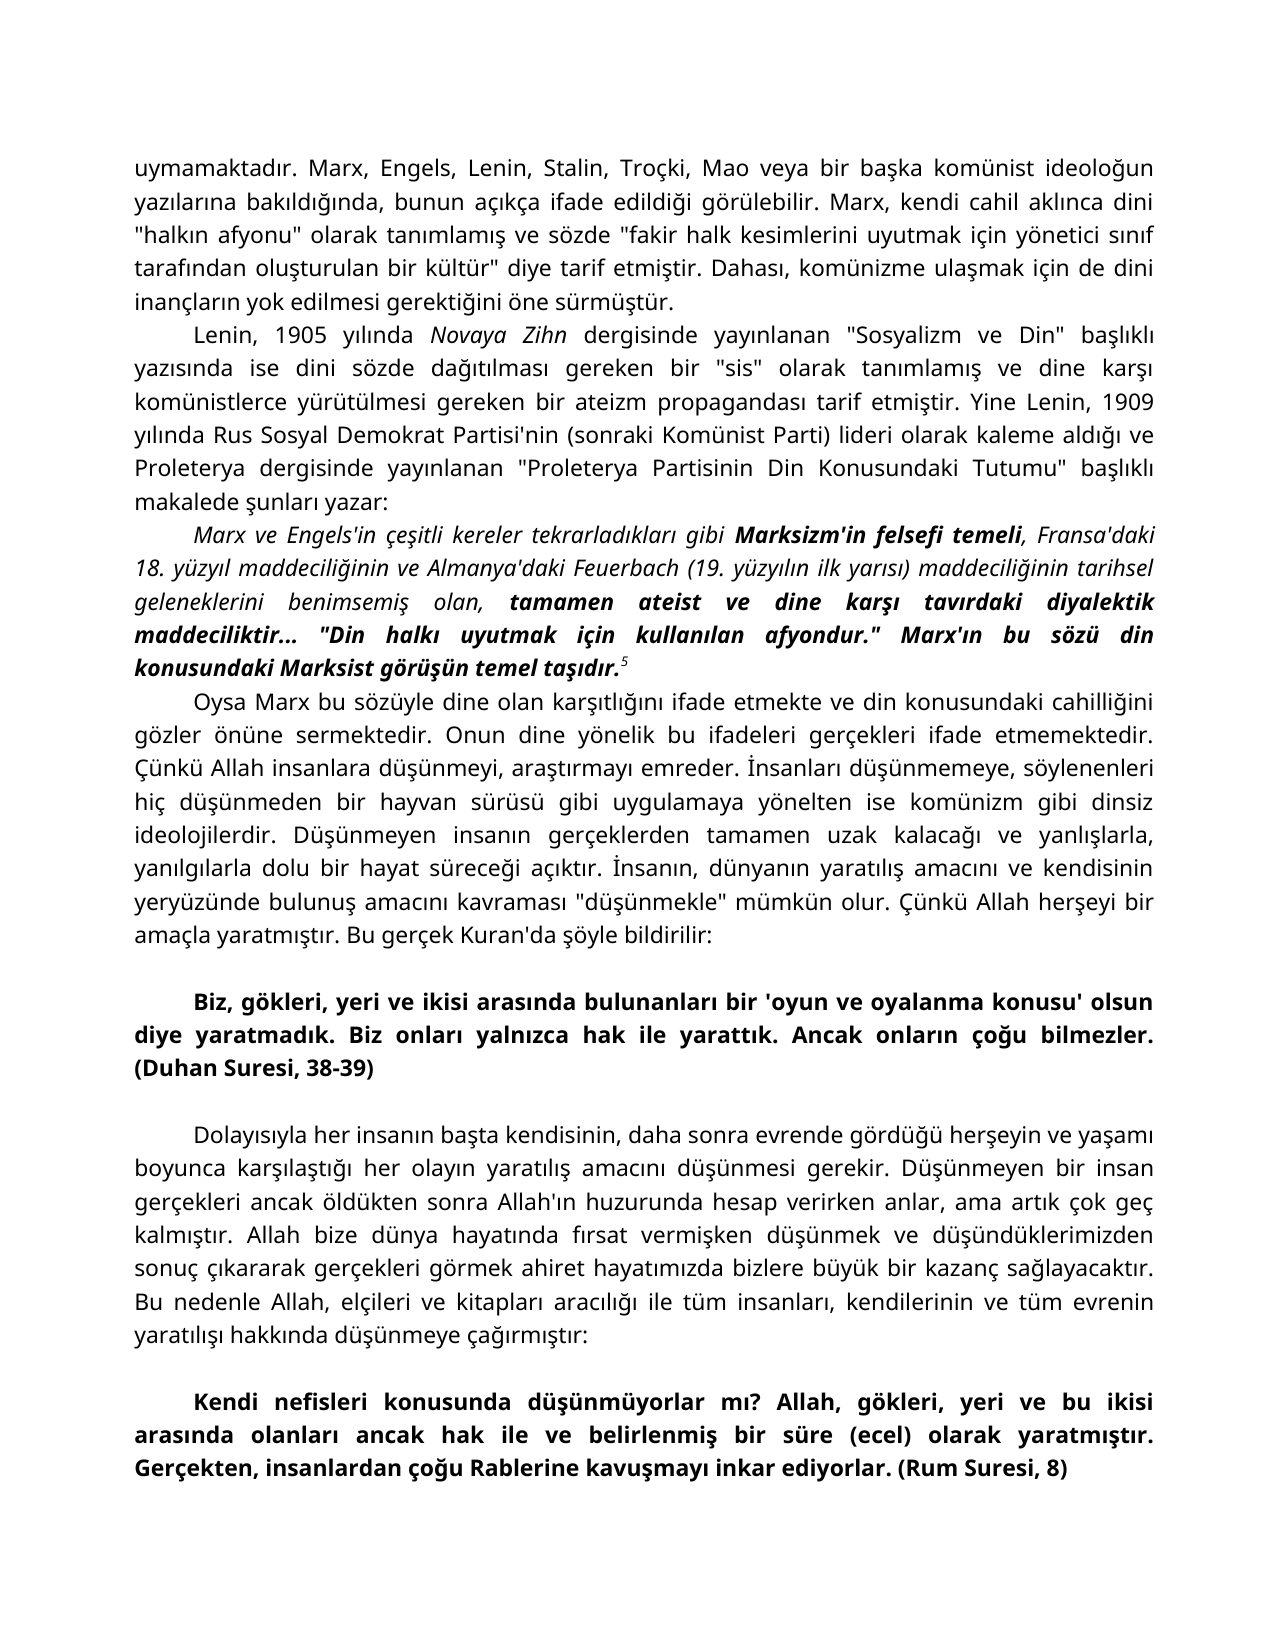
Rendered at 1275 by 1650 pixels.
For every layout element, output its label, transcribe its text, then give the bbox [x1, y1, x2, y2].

text Lenin, 1905 yılında Novaya Zihn dergisinde yayınlanan "Sosyalizm ve Din" başlıklı yazısında ise dini sözde dağıtılması gereken bir "sis" olarak tanımlamış ve dine karşı komünistlerce yürütülmesi gereken bir ateizm propagandası tarif etmiştir. Yine Lenin, 1909 yılında Rus Sosyal Demokrat Partisi'nin (sonraki Komünist Parti) lideri olarak kaleme aldığı ve Proleterya dergisinde yayınlanan "Proleterya Partisinin Din Konusundaki Tutumu" başlıklı makalede şunları yazar: [134, 317, 1155, 517]
text Marx ve Engels'in çeşitli kereler tekrarladıkları gibi Marksizm'in felsefi temeli, Fransa'daki 18. yüzyıl maddeciliğinin ve Almanya'daki Feuerbach (19. yüzyılın ilk yarısı) maddeciliğinin tarihsel geleneklerini benimsemiş olan, tamamen ateist ve dine karşı tavırdaki diyalektik maddeciliktir... "Din halkı uyutmak için kullanılan afyondur." Marx'ın bu sözü din konusundaki Marksist görüşün temel taşıdır.5 [134, 517, 1155, 683]
text Kendi nefisleri konusunda düşünmüyorlar mı? Allah, gökleri, yeri ve bu ikisi arasında olanları ancak hak ile ve belirlenmiş bir süre (ecel) olarak yaratmıştır. Gerçekten, insanlardan çoğu Rablerine kavuşmayı inkar ediyorlar. (Rum Suresi, 8) [134, 1383, 1155, 1483]
text Biz, gökleri, yeri ve ikisi arasında bulunanları bir 'oyun ve oyalanma konusu' olsun diye yaratmadık. Biz onları yalnızca hak ile yarattık. Ancak onların çoğu bilmezler. (Duhan Suresi, 38-39) [134, 983, 1155, 1083]
text Oysa Marx bu sözüyle dine olan karşıtlığını ifade etmekte ve din konusundaki cahilliğini gözler önüne sermektedir. Onun dine yönelik bu ifadeleri gerçekleri ifade etmemektedir. Çünkü Allah insanlara düşünmeyi, araştırmayı emreder. İnsanları düşünmemeye, söylenenleri hiç düşünmeden bir hayvan sürüsü gibi uygulamaya yönelten ise komünizm gibi dinsiz ideolojilerdir. Düşünmeyen insanın gerçeklerden tamamen uzak kalacağı ve yanlışlarla, yanılgılarla dolu bir hayat süreceği açıktır. İnsanın, dünyanın yaratılış amacını ve kendisinin yeryüzünde bulunuş amacını kavraması "düşünmekle" mümkün olur. Çünkü Allah herşeyi bir amaçla yaratmıştır. Bu gerçek Kuran'da şöyle bildirilir: [134, 683, 1155, 950]
text uymamaktadır. Marx, Engels, Lenin, Stalin, Troçki, Mao veya bir başka komünist ideoloğun yazılarına bakıldığında, bunun açıkça ifade edildiği görülebilir. Marx, kendi cahil aklınca dini "halkın afyonu" olarak tanımlamış ve sözde "fakir halk kesimlerini uyutmak için yönetici sınıf tarafından oluşturulan bir kültür" diye tarif etmiştir. Dahası, komünizme ulaşmak için de dini inançların yok edilmesi gerektiğini öne sürmüştür. [134, 150, 1155, 317]
text Dolayısıyla her insanın başta kendisinin, daha sonra evrende gördüğü herşeyin ve yaşamı boyunca karşılaştığı her olayın yaratılış amacını düşünmesi gerekir. Düşünmeyen bir insan gerçekleri ancak öldükten sonra Allah'ın huzurunda hesap verirken anlar, ama artık çok geç kalmıştır. Allah bize dünya hayatında fırsat vermişken düşünmek ve düşündüklerimizden sonuç çıkararak gerçekleri görmek ahiret hayatımızda bizlere büyük bir kazanç sağlayacaktır. Bu nedenle Allah, elçileri ve kitapları aracılığı ile tüm insanları, kendilerinin ve tüm evrenin yaratılışı hakkında düşünmeye çağırmıştır: [134, 1117, 1155, 1350]
